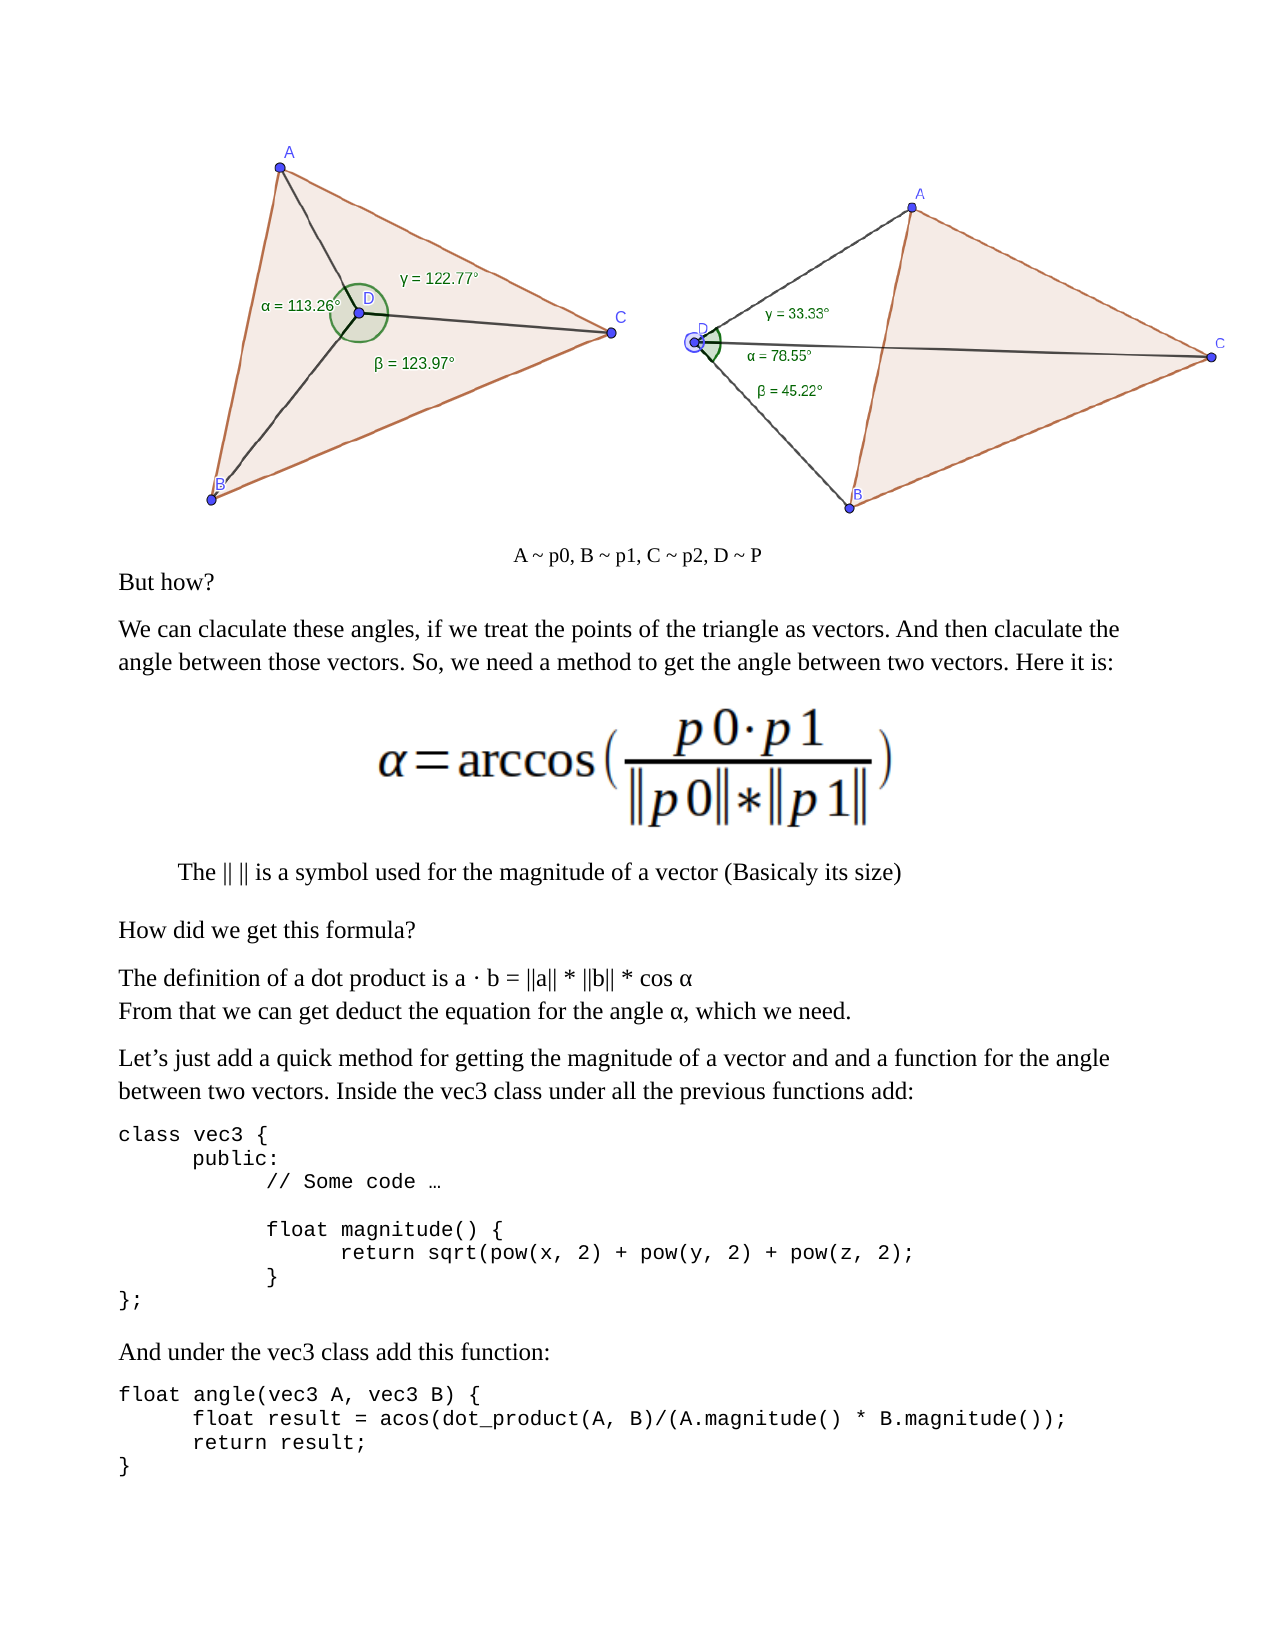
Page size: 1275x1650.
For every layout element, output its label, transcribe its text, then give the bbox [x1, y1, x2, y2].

text We can claculate these angles, if we treat the points of the triangle as vectors. And then claculate the angle between those vectors. So, we need a method to get the angle between two vectors. Here it is: [118, 614, 1157, 676]
text class vec3 { [118, 1124, 1157, 1148]
text return sqrt(pow(x, 2) + pow(y, 2) + pow(z, 2); [118, 1242, 1157, 1266]
text } [118, 1455, 1157, 1479]
text public: [118, 1148, 1157, 1171]
text // Some code … [118, 1171, 1157, 1195]
text But how? [118, 567, 1157, 596]
text The || || is a symbol used for the magnitude of a vector (Basicaly its size) [177, 695, 1098, 886]
text Let’s just add a quick method for getting the magnitude of a vector and and a function for the angle between two vectors. Inside the vec3 class under all the previous functions add: [118, 1043, 1157, 1105]
text A ~ p0, B ~ p1, C ~ p2, D ~ P [118, 543, 1157, 567]
text How did we get this formula? [118, 915, 1157, 944]
picture [367, 685, 908, 857]
text The definition of a dot product is a · b = ||a|| * ||b|| * cos α From that we can get deduct the equation for the angle α, which we need. [118, 963, 1157, 1024]
text [118, 118, 1157, 174]
text float magnitude() { [118, 1218, 1157, 1242]
text }; [118, 1289, 1157, 1313]
text } [118, 1266, 1157, 1289]
text return result; [118, 1432, 1157, 1455]
text And under the vec3 class add this function: [118, 1337, 1157, 1366]
picture [75, 138, 1275, 543]
text float result = acos(dot_product(A, B)/(A.magnitude() * B.magnitude()); [118, 1408, 1157, 1432]
text float angle(vec3 A, vec3 B) { [118, 1384, 1157, 1408]
